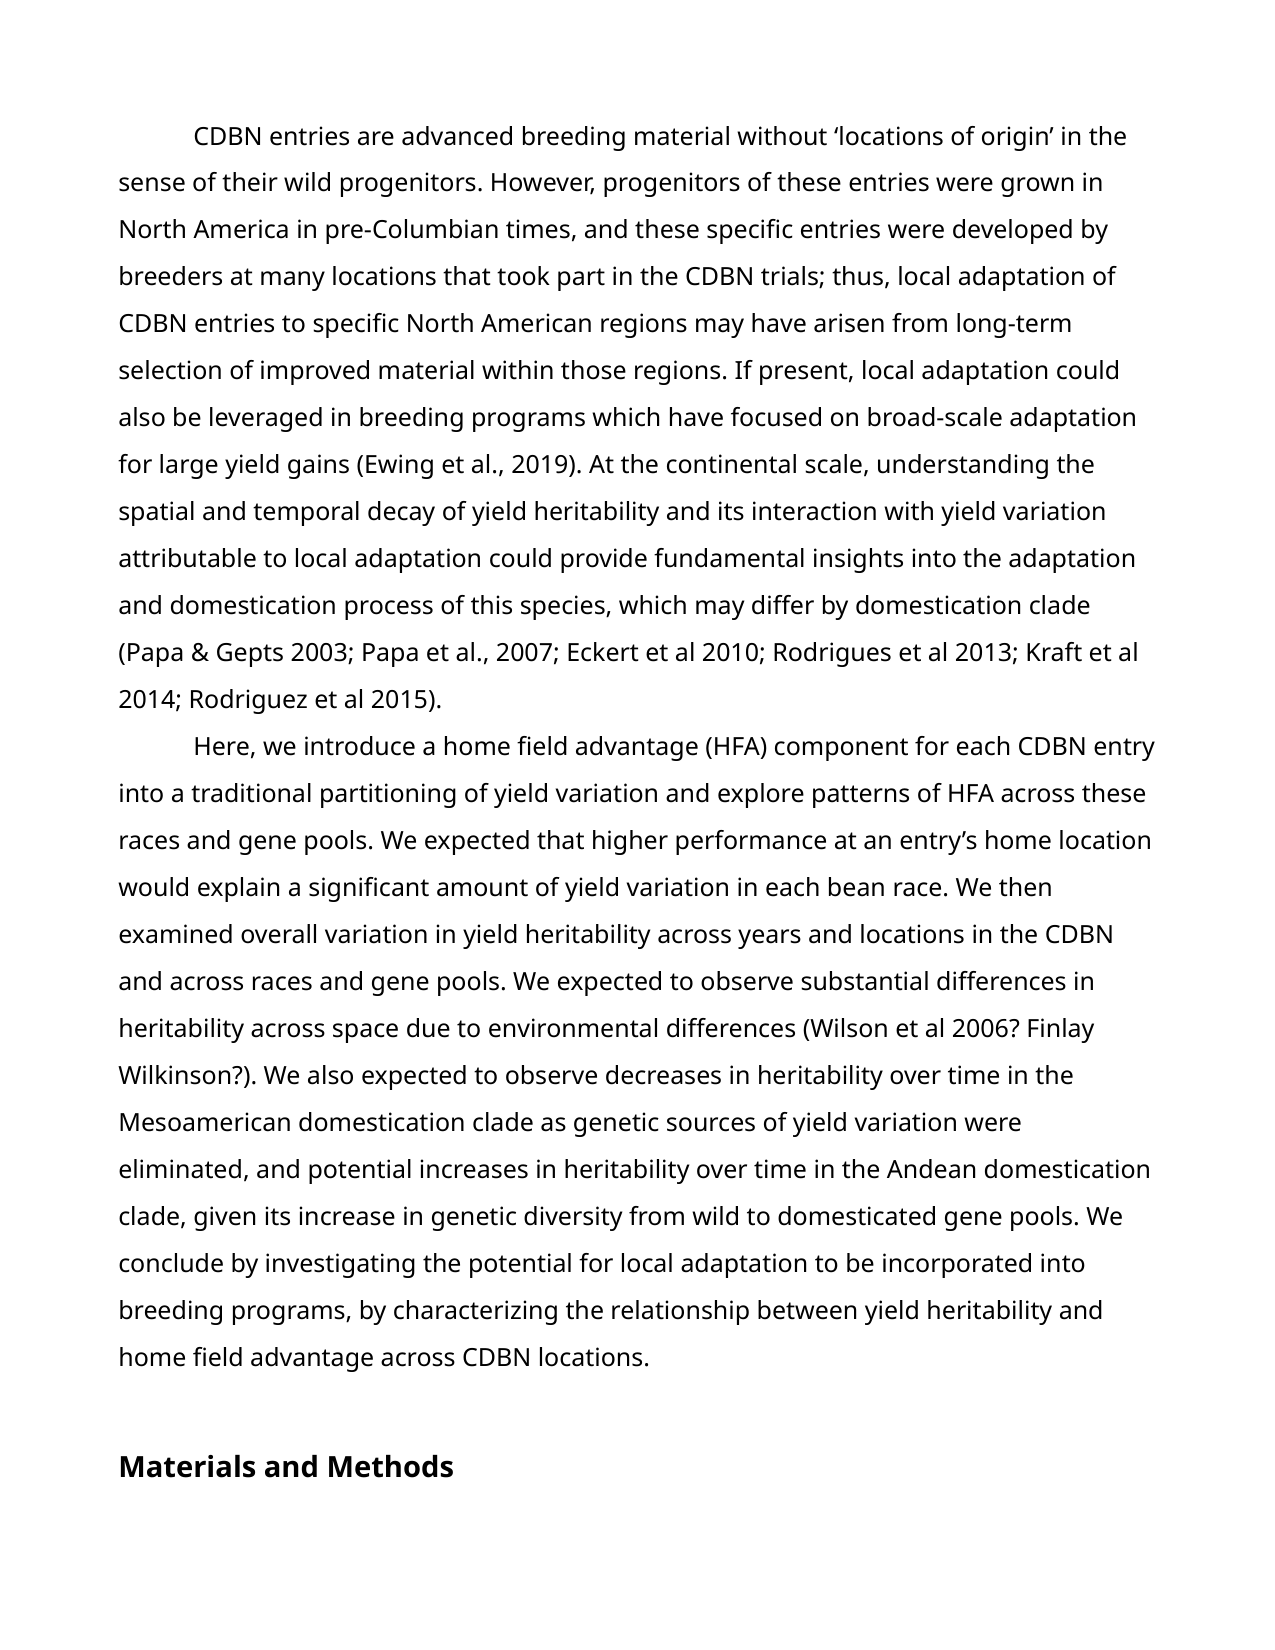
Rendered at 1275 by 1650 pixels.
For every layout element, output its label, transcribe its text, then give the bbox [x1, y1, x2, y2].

text CDBN entries are advanced breeding material without ‘locations of origin’ in the sense of their wild progenitors. However, progenitors of these entries were grown in North America in pre-Columbian times, and these specific entries were developed by breeders at many locations that took part in the CDBN trials; thus, local adaptation of CDBN entries to specific North American regions may have arisen from long-term selection of improved material within those regions. If present, local adaptation could also be leveraged in breeding programs which have focused on broad-scale adaptation for large yield gains (Ewing et al., 2019). At the continental scale, understanding the spatial and temporal decay of yield heritability and its interaction with yield variation attributable to local adaptation could provide fundamental insights into the adaptation and domestication process of this species, which may differ by domestication clade (Papa & Gepts 2003; Papa et al., 2007; Eckert et al 2010; Rodrigues et al 2013; Kraft et al 2014; Rodriguez et al 2015). [118, 118, 1157, 716]
text Here, we introduce a home field advantage (HFA) component for each CDBN entry into a traditional partitioning of yield variation and explore patterns of HFA across these races and gene pools. We expected that higher performance at an entry’s home location would explain a significant amount of yield variation in each bean race. We then examined overall variation in yield heritability across years and locations in the CDBN and across races and gene pools. We expected to observe substantial differences in heritability across space due to environmental differences (Wilson et al 2006? Finlay Wilkinson?). We also expected to observe decreases in heritability over time in the Mesoamerican domestication clade as genetic sources of yield variation were eliminated, and potential increases in heritability over time in the Andean domestication clade, given its increase in genetic diversity from wild to domesticated gene pools. We conclude by investigating the potential for local adaptation to be incorporated into breeding programs, by characterizing the relationship between yield heritability and home field advantage across CDBN locations. [118, 729, 1157, 1374]
text Materials and Methods [118, 1447, 1157, 1486]
